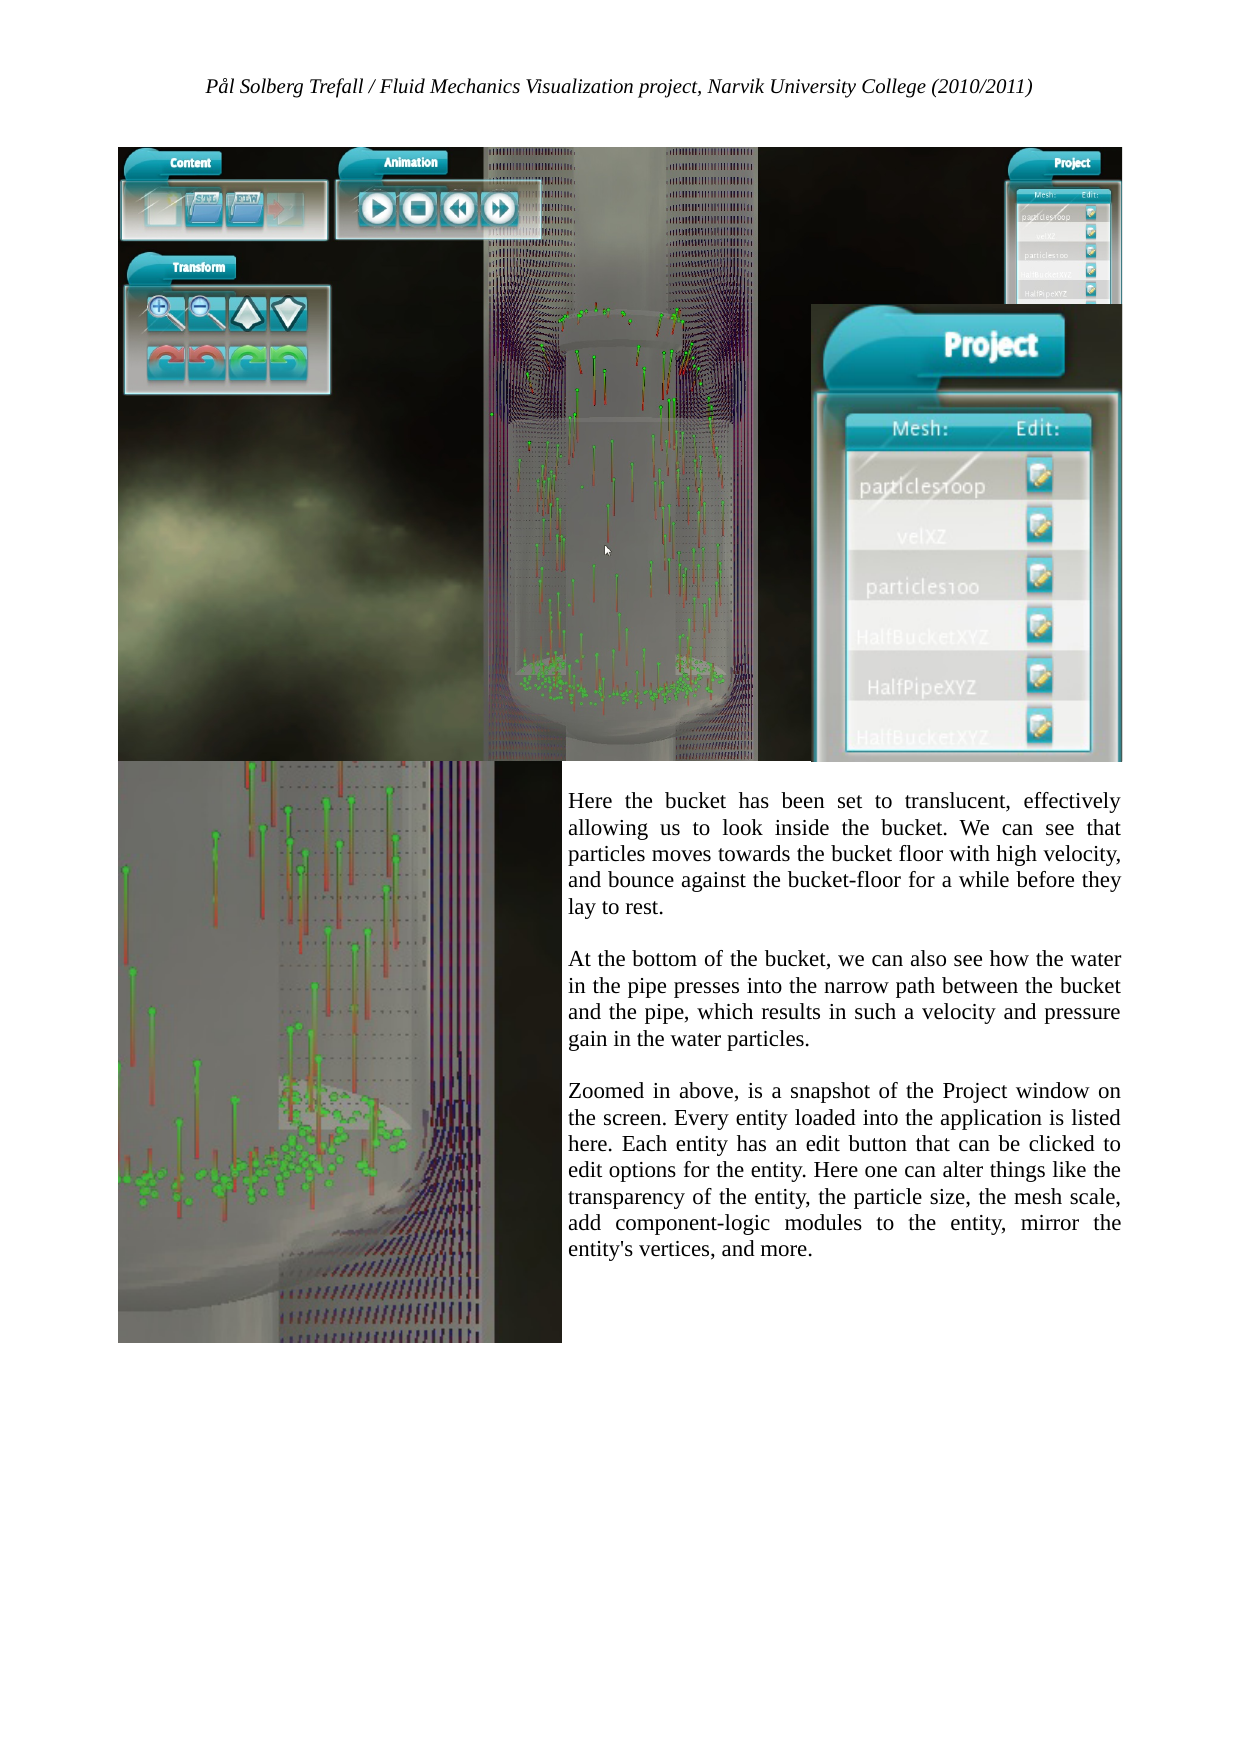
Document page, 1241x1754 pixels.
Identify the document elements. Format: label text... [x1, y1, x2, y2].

text Here the bucket has been set to translucent, effectively allowing us to look inside the bucket. We can see that particles moves towards the bucket floor with high velocity, and bounce against the bucket-floor for a while before they lay to rest. [562, 787, 1122, 919]
text Zoomed in above, is a snapshot of the Project window on the screen. Every entity loaded into the application is listed here. Each entity has an edit button that can be clicked to edit options for the entity. Here one can alter things like the transparency of the entity, the particle size, the mesh scale, add component-logic modules to the entity, mirror the entity's vertices, and more. [562, 1077, 1122, 1262]
text At the bottom of the bucket, we can also see how the water in the pipe presses into the narrow path between the bucket and the pipe, which results in such a velocity and pressure gain in the water particles. [562, 946, 1122, 1051]
picture [118, 147, 1123, 761]
